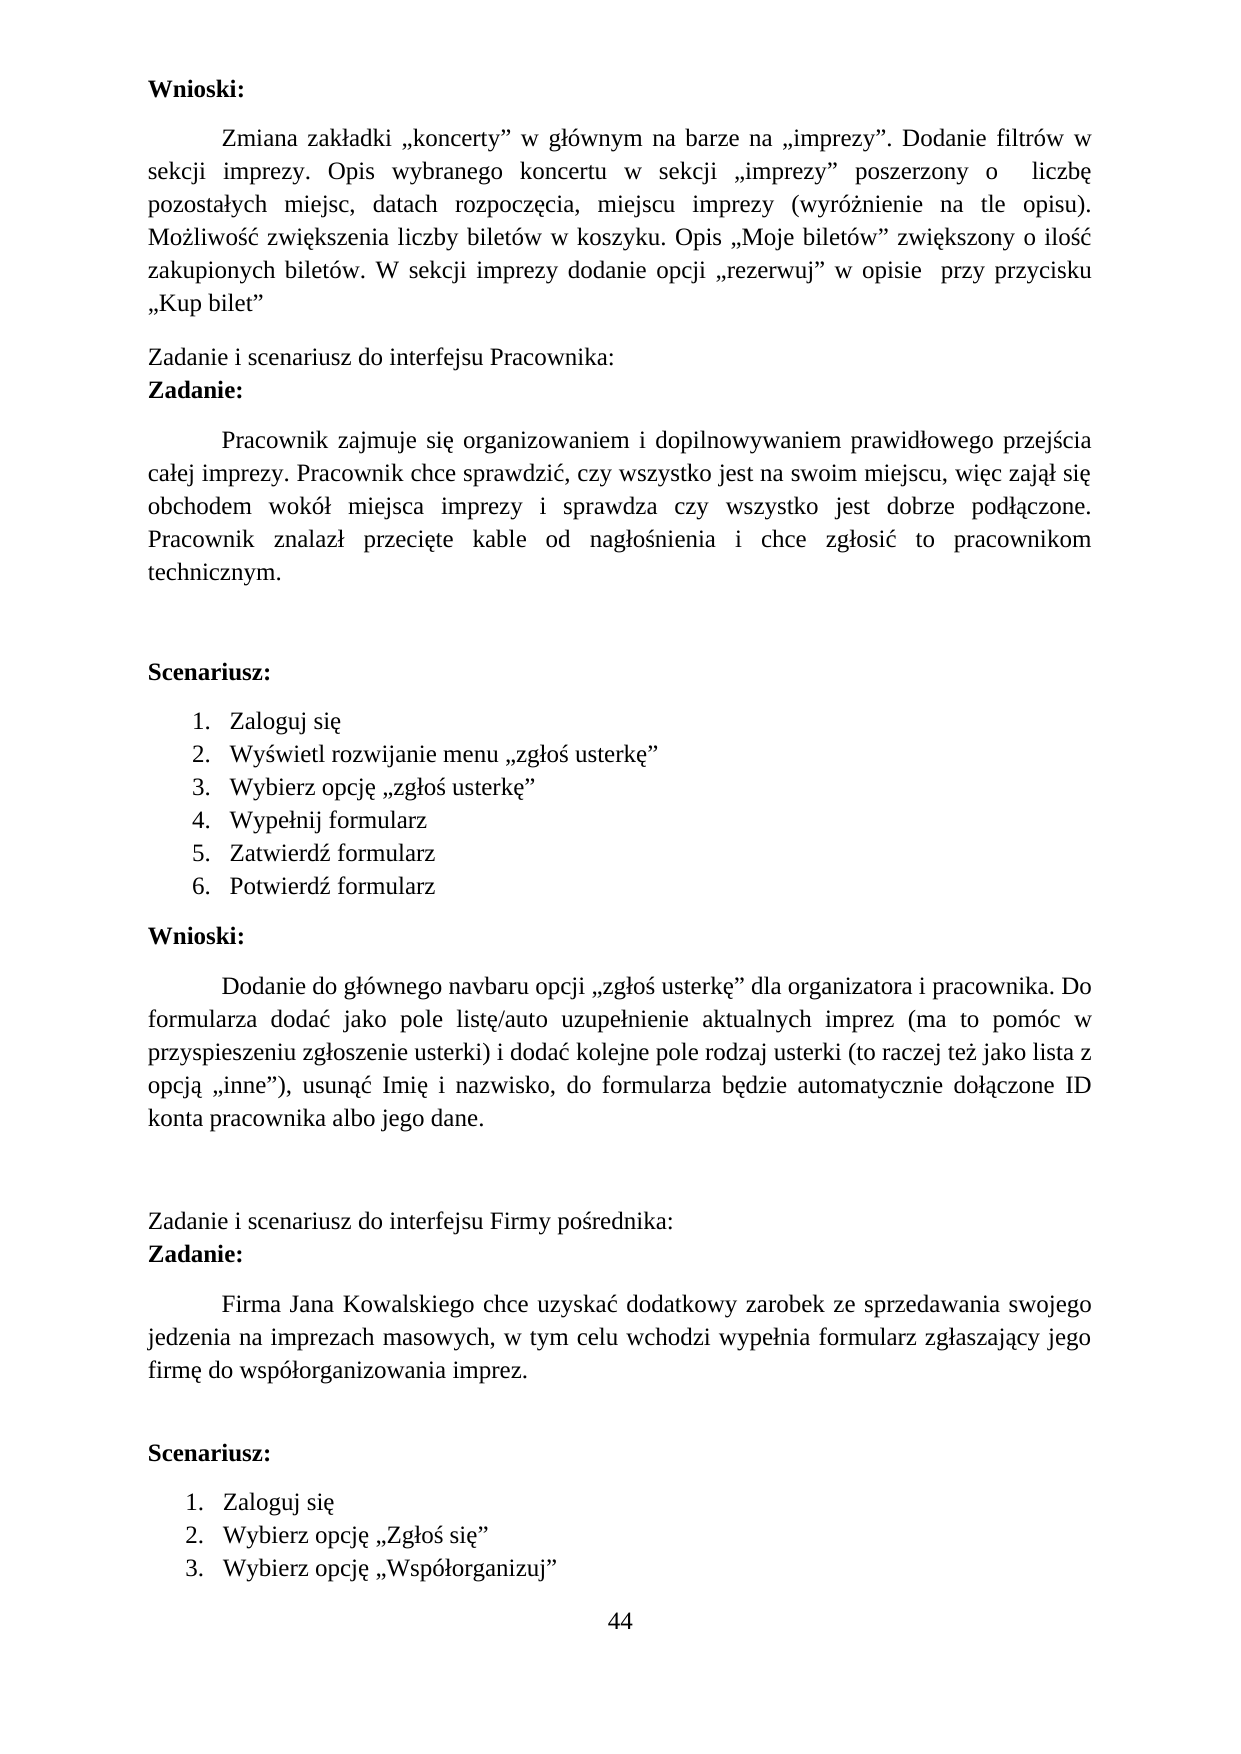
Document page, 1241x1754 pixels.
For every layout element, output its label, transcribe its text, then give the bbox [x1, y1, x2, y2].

text Scenariusz: [148, 1438, 1093, 1467]
subtitle Zadanie i scenariusz do interfejsu Firmy pośrednika: [148, 1206, 1093, 1235]
text Wnioski: [148, 74, 1093, 102]
list Wybierz opcję „zgłoś usterkę” [192, 772, 1093, 801]
list Zaloguj się [192, 706, 1093, 735]
list Zatwierdź formularz [192, 838, 1093, 867]
text Firma Jana Kowalskiego chce uzyskać dodatkowy zarobek ze sprzedawania swojego jedzenia na imprezach masowych, w tym celu wchodzi wypełnia formularz zgłaszający jego firmę do współorganizowania imprez. [148, 1289, 1093, 1384]
text Zadanie: [148, 1239, 1093, 1268]
text Dodanie do głównego navbaru opcji „zgłoś usterkę” dla organizatora i pracownika. Do formularza dodać jako pole listę/auto uzupełnienie aktualnych imprez (ma to pomóc w przyspieszeniu zgłoszenie usterki) i dodać kolejne pole rodzaj usterki (to raczej też jako lista z opcją „inne”), usunąć Imię i nazwisko, do formularza będzie automatycznie dołączone ID konta pracownika albo jego dane. [148, 971, 1093, 1132]
text Zadanie: [148, 375, 1093, 404]
list Wybierz opcję „Współorganizuj” [185, 1553, 1093, 1582]
list Wyświetl rozwijanie menu „zgłoś usterkę” [192, 739, 1093, 768]
list Wypełnij formularz [192, 805, 1093, 834]
text Scenariusz: [148, 657, 1093, 685]
list Zaloguj się [185, 1487, 1093, 1516]
subtitle Zadanie i scenariusz do interfejsu Pracownika: [148, 342, 1093, 371]
list Wybierz opcję „Zgłoś się” [185, 1521, 1093, 1549]
list Potwierdź formularz [192, 871, 1093, 900]
text Pracownik zajmuje się organizowaniem i dopilnowywaniem prawidłowego przejścia całej imprezy. Pracownik chce sprawdzić, czy wszystko jest na swoim miejscu, więc zajął się obchodem wokół miejsca imprezy i sprawdza czy wszystko jest dobrze podłączone. Pracownik znalazł przecięte kable od nagłośnienia i chce zgłosić to pracownikom technicznym. [148, 425, 1093, 586]
text Wnioski: [148, 921, 1093, 950]
text Zmiana zakładki „koncerty” w głównym na barze na „imprezy”. Dodanie filtrów w sekcji imprezy. Opis wybranego koncertu w sekcji „imprezy” poszerzony o liczbę pozostałych miejsc, datach rozpoczęcia, miejscu imprezy (wyróżnienie na tle opisu). Możliwość zwiększenia liczby biletów w koszyku. Opis „Moje biletów” zwiększony o ilość zakupionych biletów. W sekcji imprezy dodanie opcji „rezerwuj” w opisie przy przycisku „Kup bilet” [148, 123, 1093, 317]
